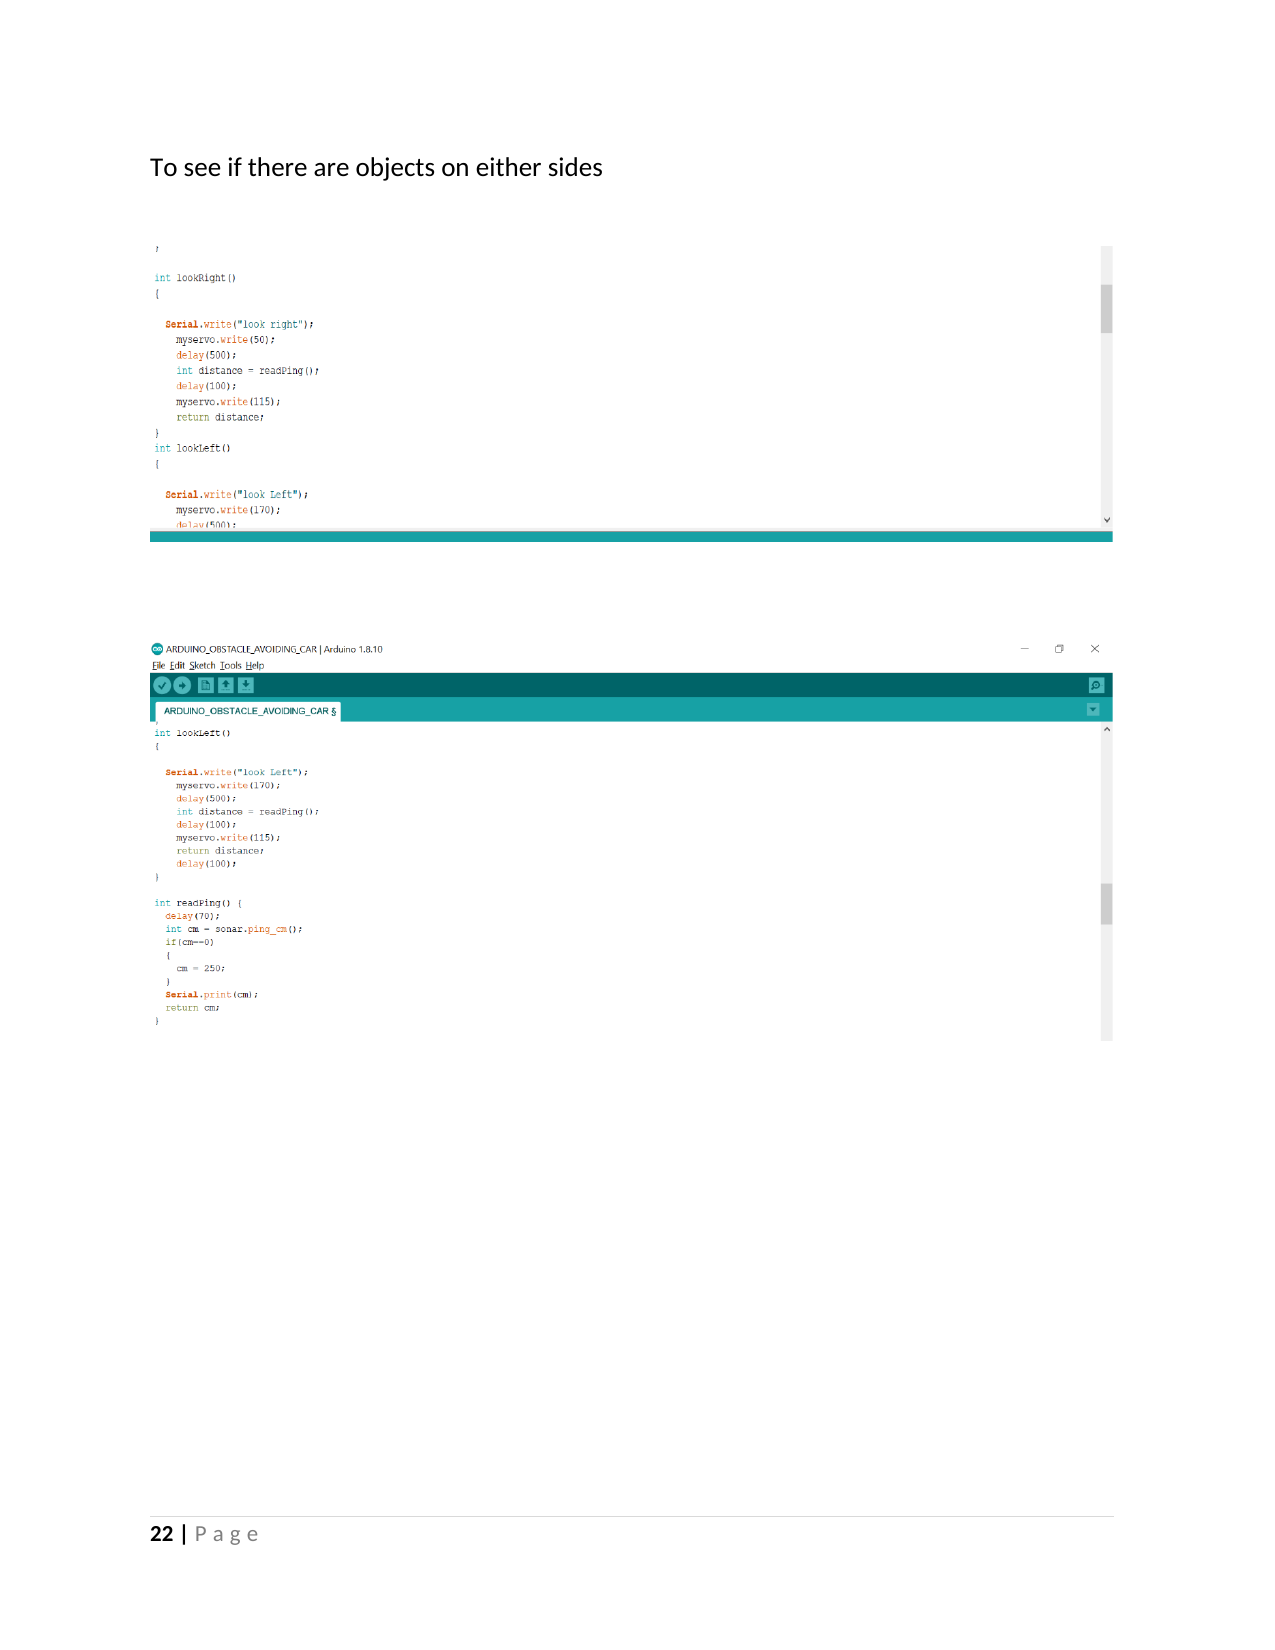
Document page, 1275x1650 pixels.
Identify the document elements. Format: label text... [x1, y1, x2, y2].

picture [150, 640, 1113, 1041]
text To see if there are objects on either sides [150, 150, 1114, 183]
picture [150, 246, 1113, 542]
